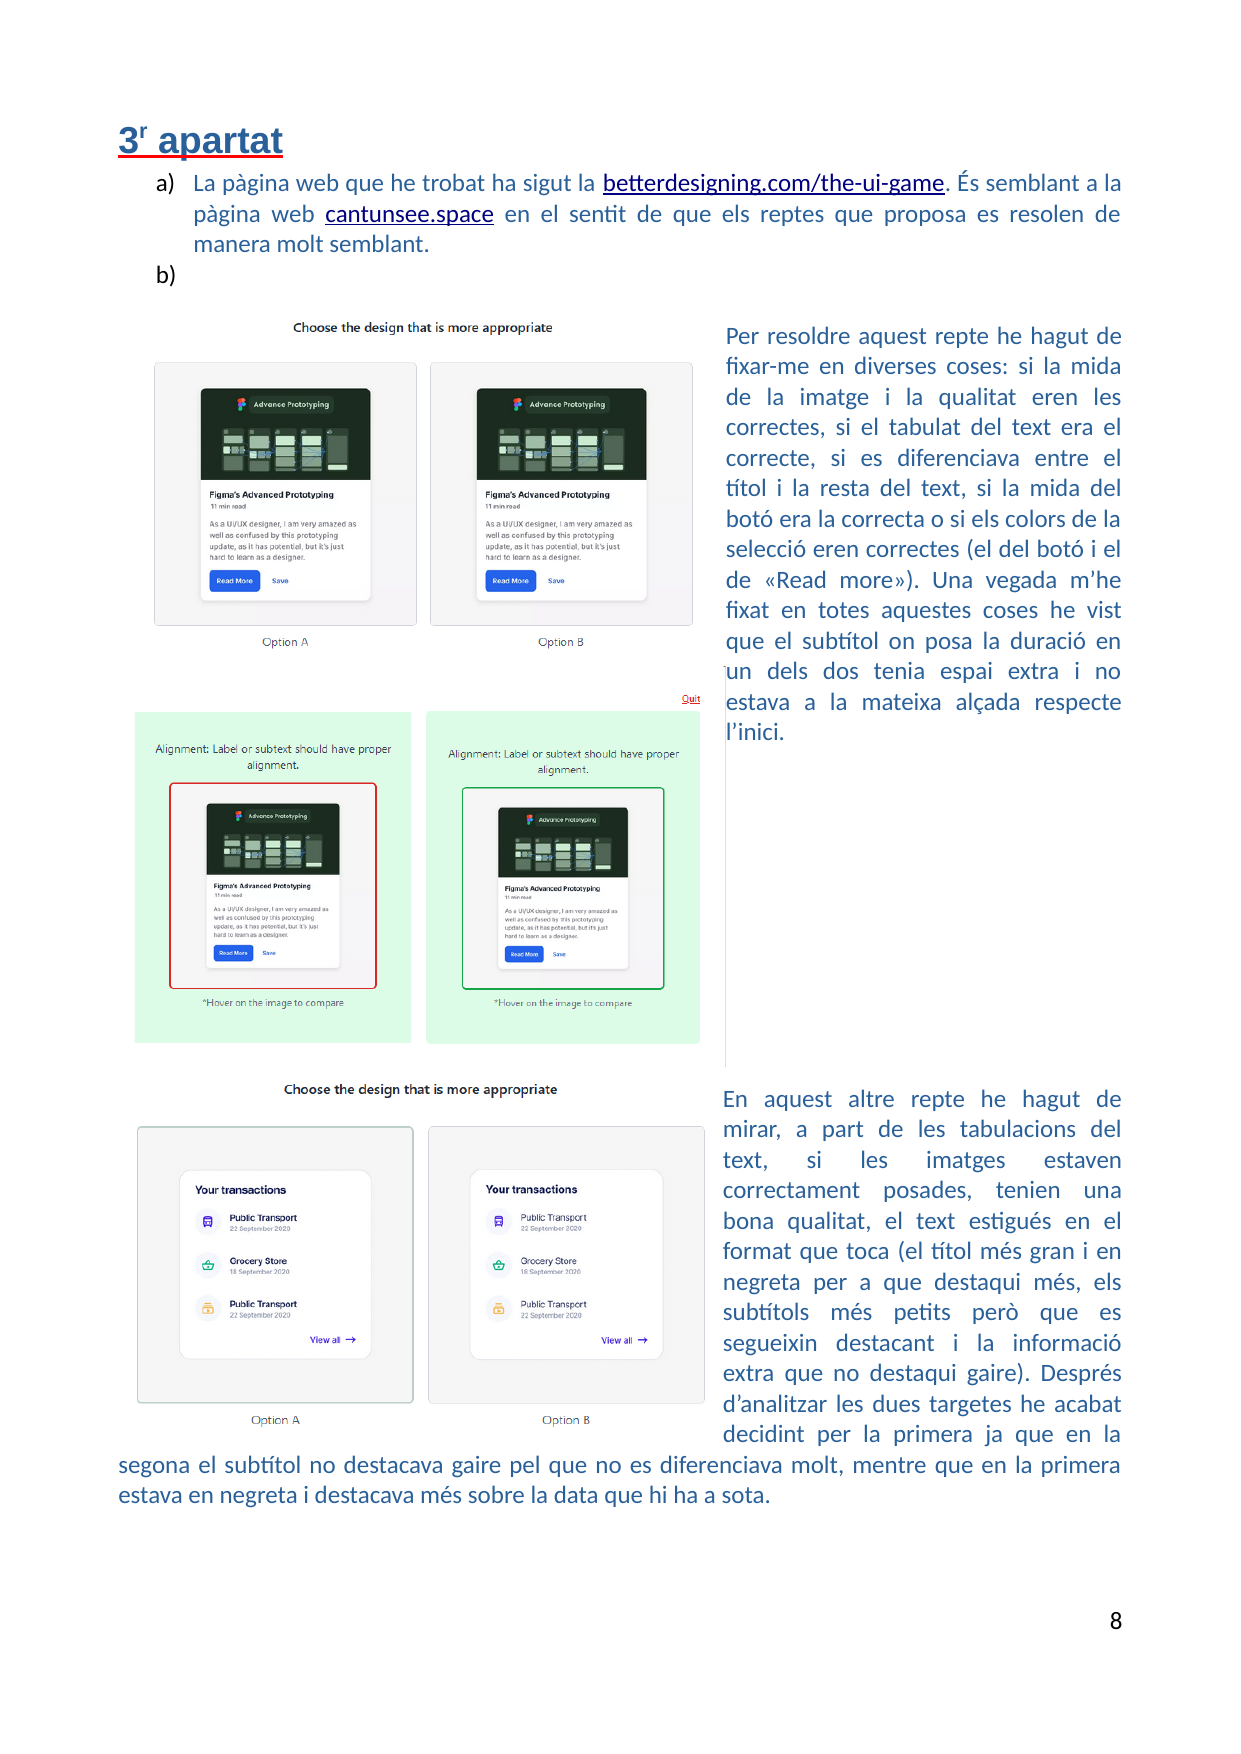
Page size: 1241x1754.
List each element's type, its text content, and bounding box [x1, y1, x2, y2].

text Per resoldre aquest repte he hagut de fixar-me en diverses coses: si la mida de la imatge i la qualitat eren les correctes, si el tabulat del text era el correcte, si es diferenciava entre el títol i la resta del text, si la mida del botó era la correcta o si els colors de la selecció eren correctes (el del botó i el de «Read more»). Una vegada m’he fixat en totes aquestes coses he vist que el subtítol on posa la duració en un dels dos tenia espai extra i no estava a la mateixa alçada respecte l’inici. [726, 320, 1122, 778]
subtitle 3r apartat [118, 118, 1122, 161]
text En aquest altre repte he hagut de mirar, a part de les tabulacions del text, si les imatges estaven correctament posades, tenien una bona qualitat, el text estigués en el format que toca (el títol més gran i en negreta per a que destaqui més, els subtítols més petits però que es segueixin destacant i la informació extra que no destaqui gaire). Després d’analitzar les dues targetes he acabat decidint per la primera ja que en la segona el subtítol no destacava gaire pel que no es diferenciava molt, mentre que en la primera estava en negreta i destacava més sobre la data que hi ha a sota. [118, 1083, 1122, 1510]
list La pàgina web que he trobat ha sigut la betterdesigning.com/the-ui-game. És semblant a la pàgina web cantunsee.space en el sentit de que els reptes que proposa es resolen de manera molt semblant. [156, 167, 1122, 259]
picture [118, 302, 726, 1449]
